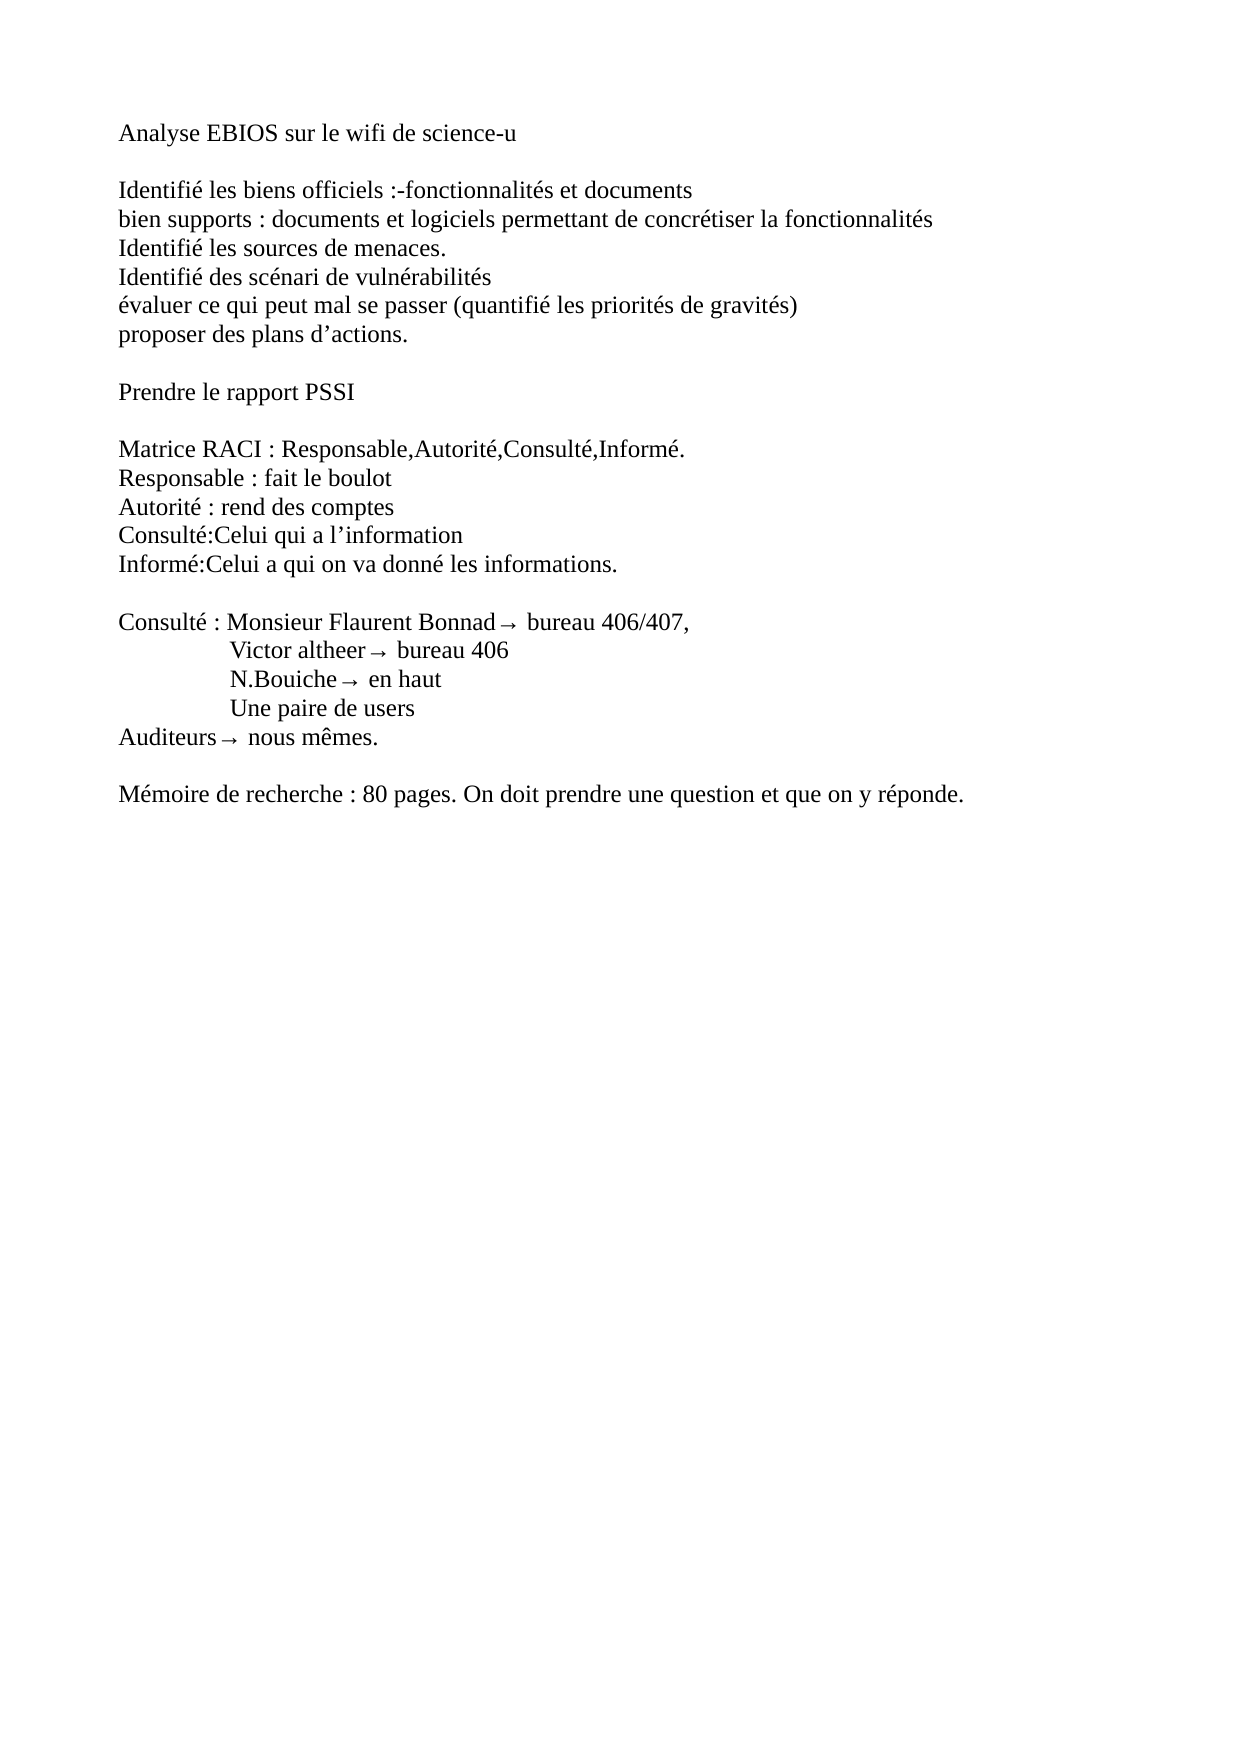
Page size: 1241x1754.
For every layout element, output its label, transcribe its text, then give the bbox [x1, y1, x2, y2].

text Consulté : Monsieur Flaurent Bonnad→ bureau 406/407, [118, 607, 1122, 636]
text Identifié les sources de menaces. [118, 233, 1122, 262]
text Identifié des scénari de vulnérabilités [118, 262, 1122, 291]
text Identifié les biens officiels :-fonctionnalités et documents [118, 176, 1122, 204]
text Mémoire de recherche : 80 pages. On doit prendre une question et que on y réponde. [118, 779, 1122, 808]
text Consulté:Celui qui a l’information [118, 521, 1122, 549]
text Victor altheer→ bureau 406 [118, 636, 1122, 664]
text Une paire de users [118, 693, 1122, 722]
text Analyse EBIOS sur le wifi de science-u [118, 118, 1122, 147]
text évaluer ce qui peut mal se passer (quantifié les priorités de gravités) [118, 291, 1122, 319]
text Auditeurs→ nous mêmes. [118, 722, 1122, 751]
text Autorité : rend des comptes [118, 492, 1122, 521]
text N.Bouiche→ en haut [118, 664, 1122, 693]
text Matrice RACI : Responsable,Autorité,Consulté,Informé. [118, 434, 1122, 463]
text bien supports : documents et logiciels permettant de concrétiser la fonctionnalités [118, 204, 1122, 233]
text Informé:Celui a qui on va donné les informations. [118, 549, 1122, 578]
text proposer des plans d’actions. [118, 319, 1122, 348]
text Responsable : fait le boulot [118, 463, 1122, 492]
text Prendre le rapport PSSI [118, 377, 1122, 406]
